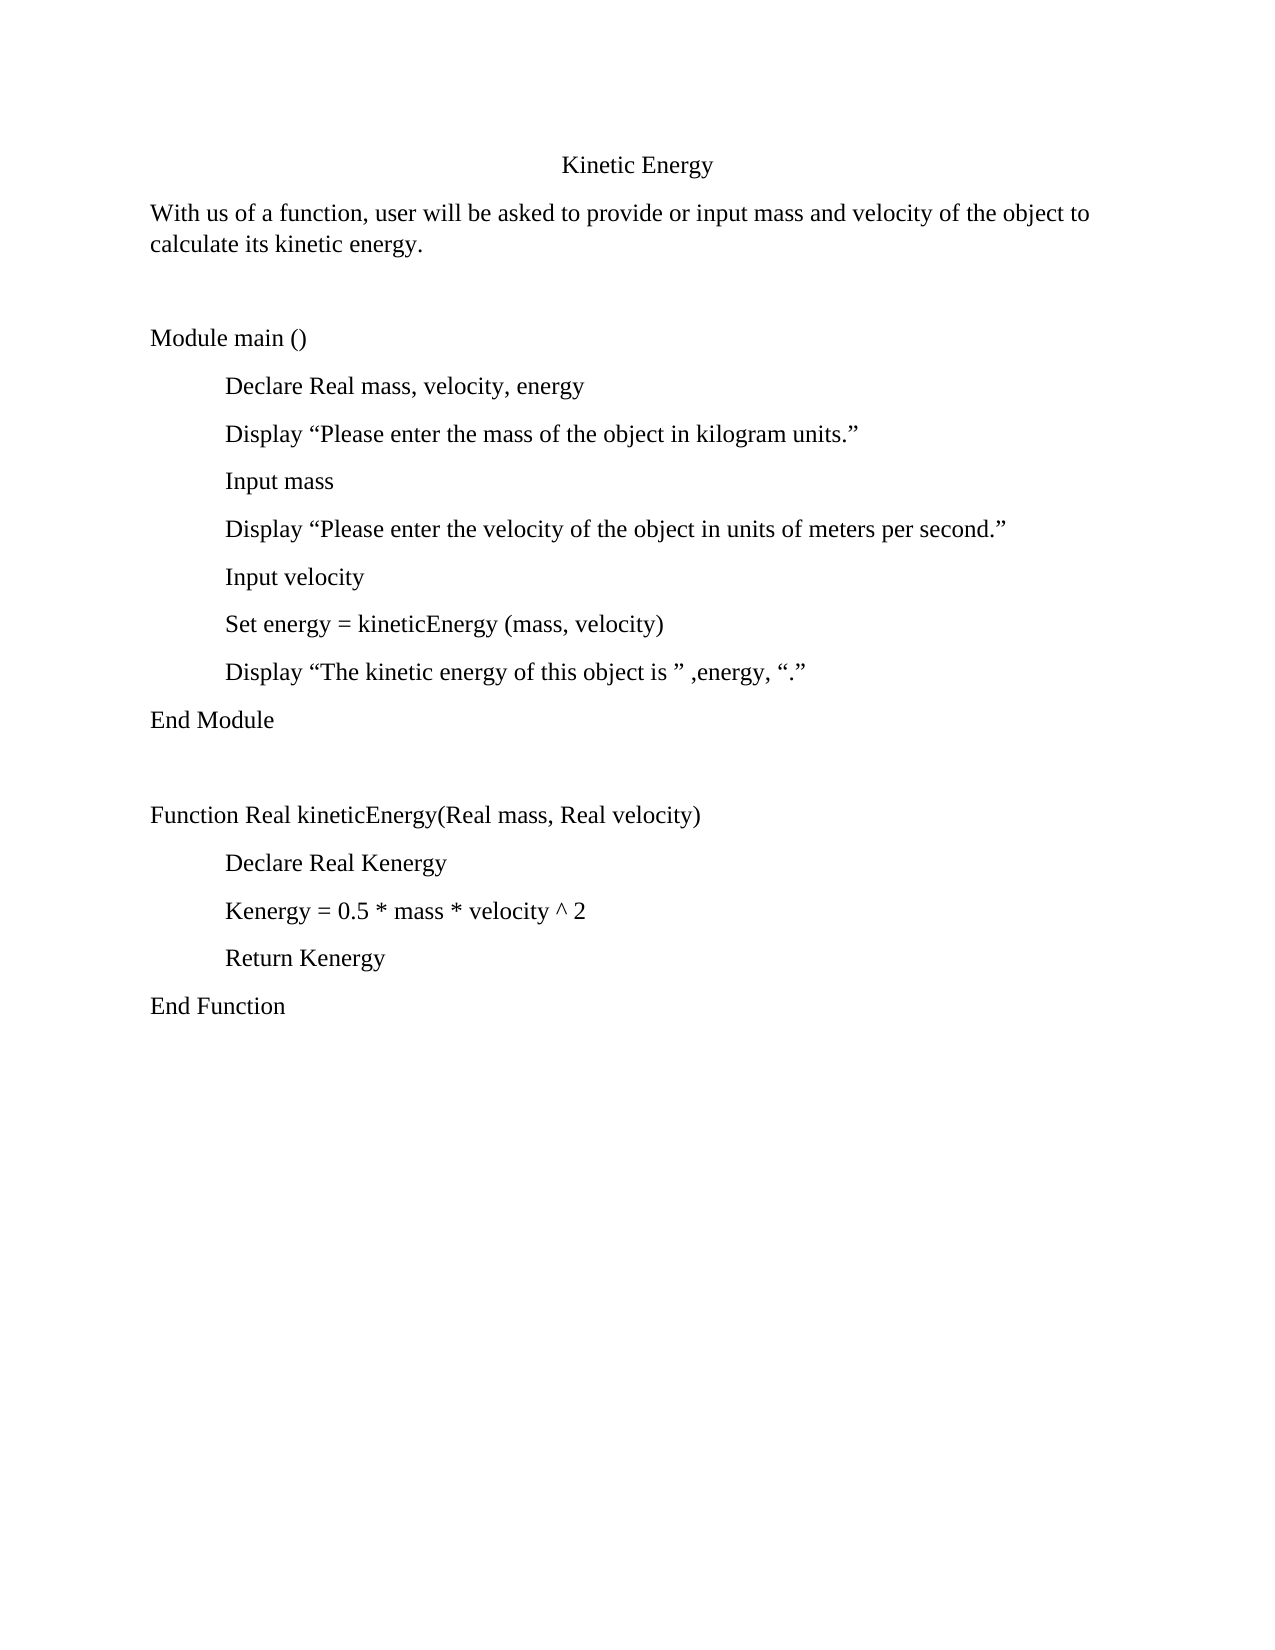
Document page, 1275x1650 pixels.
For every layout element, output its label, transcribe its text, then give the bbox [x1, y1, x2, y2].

text Kinetic Energy [150, 150, 1125, 179]
text Function Real kineticEnergy(Real mass, Real velocity) [150, 800, 1125, 829]
text End Module [150, 705, 1125, 734]
text Declare Real Kenergy [150, 848, 1125, 877]
text Set energy = kineticEnergy (mass, velocity) [150, 609, 1125, 638]
text Return Kenergy [150, 943, 1125, 972]
text With us of a function, user will be asked to provide or input mass and velocity of the object to calculate its kinetic energy. [150, 198, 1125, 257]
text End Function [150, 991, 1125, 1020]
text Input velocity [150, 562, 1125, 591]
text Display “Please enter the mass of the object in kilogram units.” [150, 419, 1125, 447]
text Declare Real mass, velocity, energy [150, 371, 1125, 400]
text Input mass [150, 466, 1125, 495]
text Kenergy = 0.5 * mass * velocity ^ 2 [150, 896, 1125, 924]
text Display “Please enter the velocity of the object in units of meters per second.” [150, 514, 1125, 543]
text Display “The kinetic energy of this object is ” ,energy, “.” [150, 657, 1125, 686]
text Module main () [150, 323, 1125, 352]
